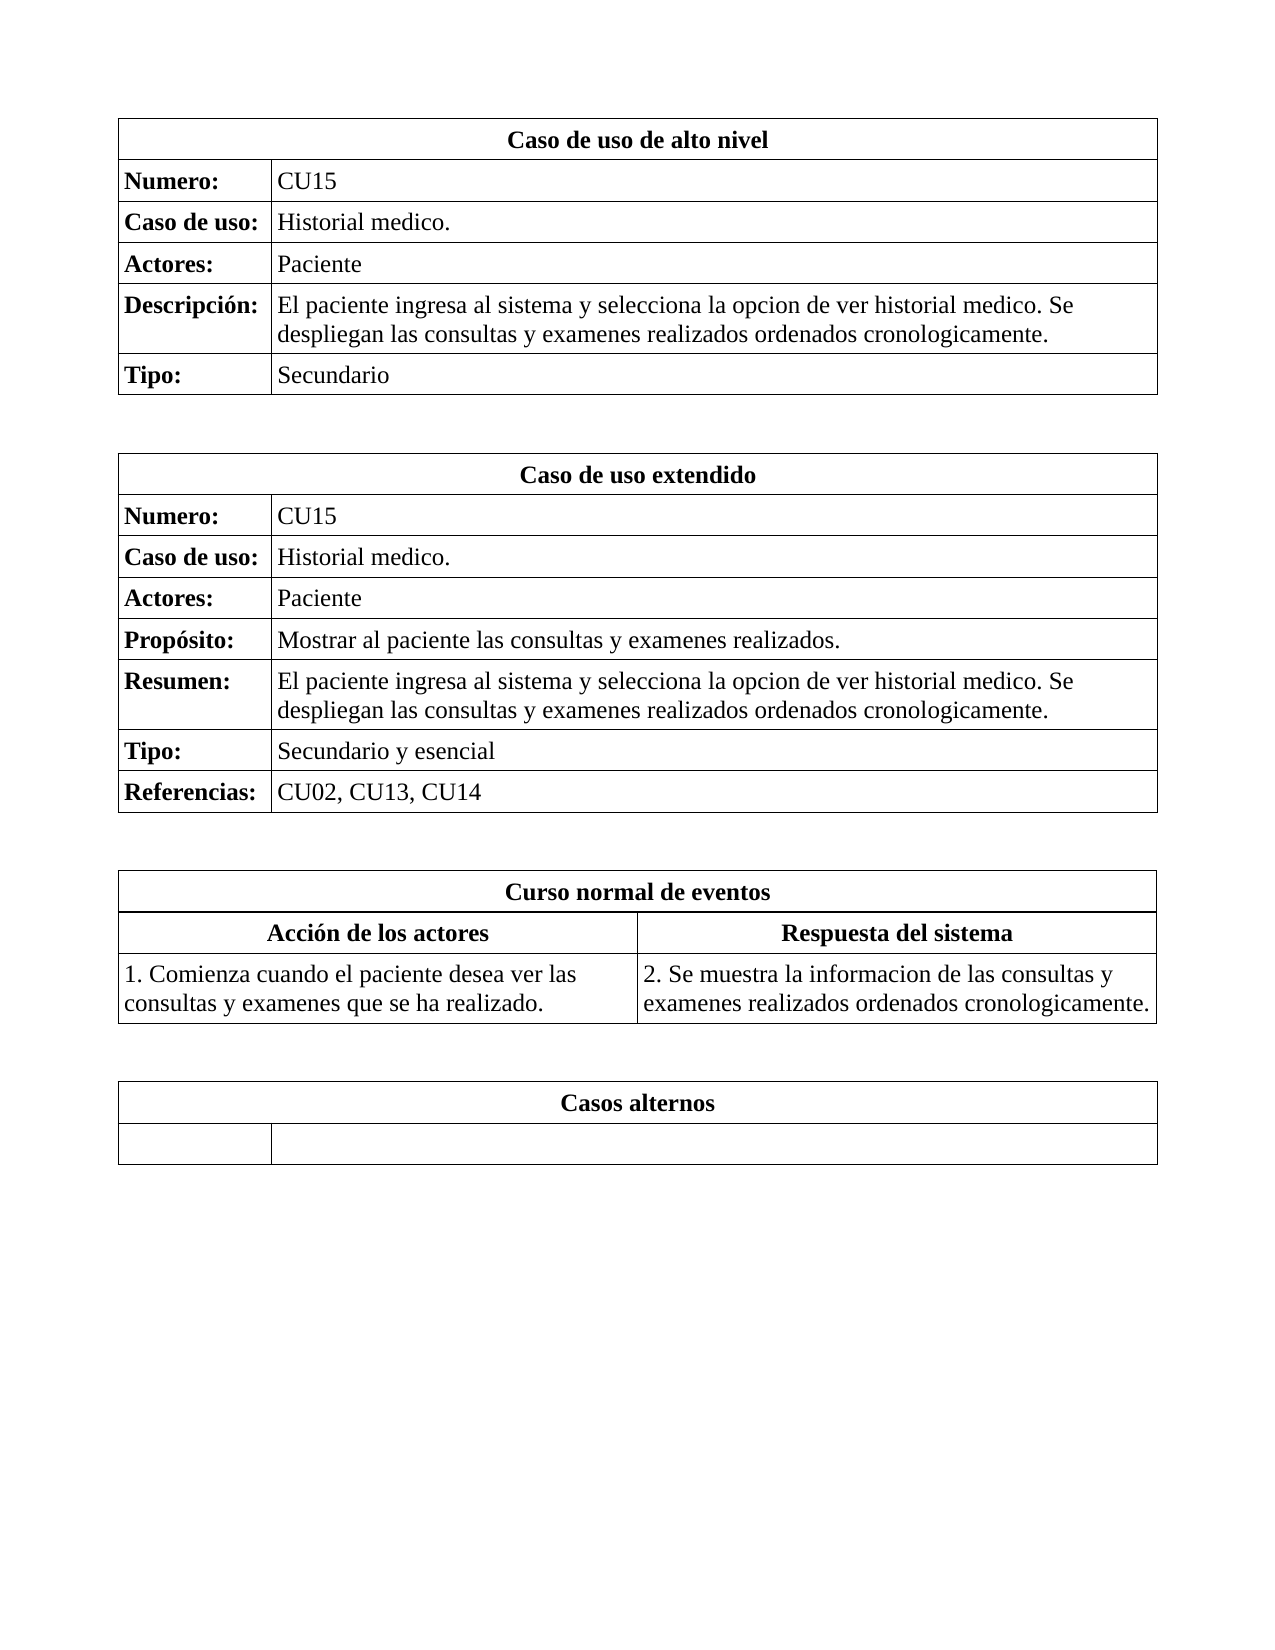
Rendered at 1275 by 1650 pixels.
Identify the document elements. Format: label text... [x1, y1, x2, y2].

table_cell Propósito: [119, 619, 271, 659]
table_cell CU02, CU13, CU14 [272, 771, 1157, 812]
table_cell CU15 [272, 495, 1157, 535]
table_cell Referencias: [119, 771, 271, 812]
table_header Caso de uso extendido [119, 454, 1157, 494]
table_cell Historial medico. [272, 536, 1157, 577]
table_cell Secundario [272, 354, 1157, 394]
table_cell Descripción: [119, 284, 271, 353]
table_cell Actores: [119, 243, 271, 283]
table_cell Historial medico. [272, 202, 1157, 242]
table_cell [119, 1124, 271, 1164]
table_cell Caso de uso: [119, 536, 271, 577]
table_cell Mostrar al paciente las consultas y examenes realizados. [272, 619, 1157, 659]
table_cell CU15 [272, 160, 1157, 201]
table_cell El paciente ingresa al sistema y selecciona la opcion de ver historial medico. Se despliegan las consultas y examenes realizados ordenados cronologicamente. [272, 284, 1157, 353]
table_header Caso de uso de alto nivel [119, 119, 1157, 159]
table_cell Numero: [119, 495, 271, 535]
table_cell Numero: [119, 160, 271, 201]
table_cell Actores: [119, 578, 271, 618]
table_cell Acción de los actores [119, 913, 637, 953]
table_cell Paciente [272, 578, 1157, 618]
table_cell [272, 1124, 1157, 1164]
table_cell 1. Comienza cuando el paciente desea ver las consultas y examenes que se ha realizado. [119, 954, 637, 1023]
table_cell Caso de uso: [119, 202, 271, 242]
table_cell 2. Se muestra la informacion de las consultas y examenes realizados ordenados cronologicamente. [638, 954, 1156, 1023]
table_cell El paciente ingresa al sistema y selecciona la opcion de ver historial medico. Se despliegan las consultas y examenes realizados ordenados cronologicamente. [272, 660, 1157, 729]
table_cell Respuesta del sistema [638, 913, 1156, 953]
table_cell Paciente [272, 243, 1157, 283]
table_header Curso normal de eventos [119, 871, 1156, 911]
table_cell Secundario y esencial [272, 730, 1157, 770]
table_header Casos alternos [119, 1082, 1157, 1122]
table_cell Tipo: [119, 730, 271, 770]
table_cell Tipo: [119, 354, 271, 394]
table_cell Resumen: [119, 660, 271, 729]
